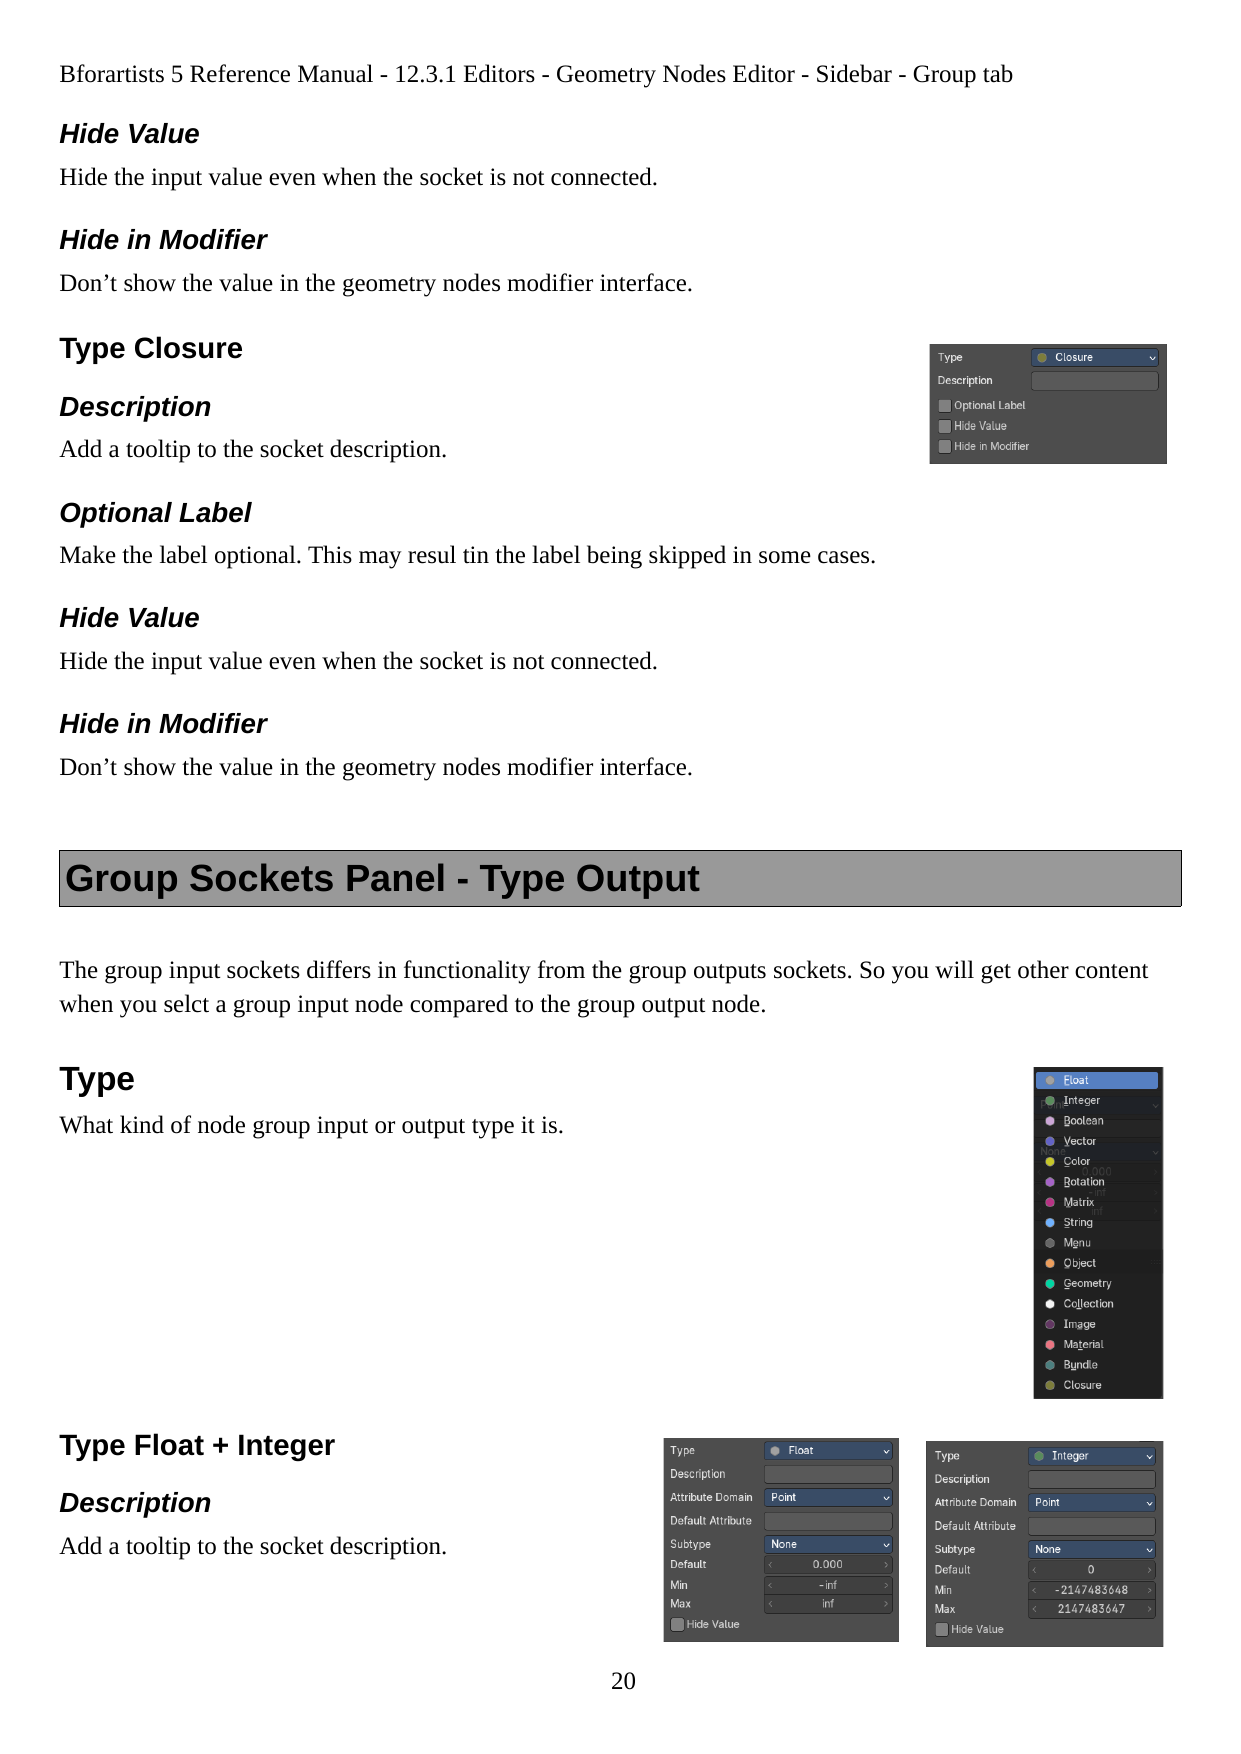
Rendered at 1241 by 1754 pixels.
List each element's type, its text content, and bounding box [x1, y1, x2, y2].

subtitle [899, 1486, 926, 1518]
text Hide the input value even when the socket is not connected. [59, 162, 1181, 190]
text Hide the input value even when the socket is not connected. [59, 646, 1181, 675]
picture [926, 1441, 1164, 1647]
subtitle Description [59, 1486, 663, 1518]
text Add a tooltip to the socket description. [59, 434, 929, 463]
subtitle Type Closure [59, 331, 1181, 365]
text What kind of node group input or output type it is. [59, 1110, 1033, 1139]
subtitle [1167, 390, 1181, 422]
picture [663, 1438, 899, 1642]
text Don’t show the value in the geometry nodes modifier interface. [59, 268, 1181, 296]
text Add a tooltip to the socket description. [59, 1531, 663, 1559]
subtitle Hide Value [59, 117, 1181, 149]
subtitle Hide in Modifier [59, 708, 1181, 740]
text The group input sockets differs in functionality from the group outputs sockets. So you will get other content when you selct a group input node compared to the group output node. [59, 955, 1181, 1018]
subtitle Type Float + Integer [59, 1428, 1181, 1461]
subtitle Hide in Modifier [59, 223, 1181, 255]
text Make the label optional. This may resul tin the label being skipped in some cases. [59, 540, 1181, 569]
subtitle Optional Label [59, 496, 1181, 528]
subtitle Hide Value [59, 602, 1181, 634]
subtitle Description [59, 390, 929, 422]
picture [929, 344, 1167, 464]
subtitle [1164, 1486, 1181, 1518]
picture [1033, 1067, 1164, 1399]
text Don’t show the value in the geometry nodes modifier interface. [59, 752, 1181, 781]
subtitle Type [59, 1059, 1181, 1098]
table_header Group Sockets Panel - Type Output [60, 851, 1181, 906]
